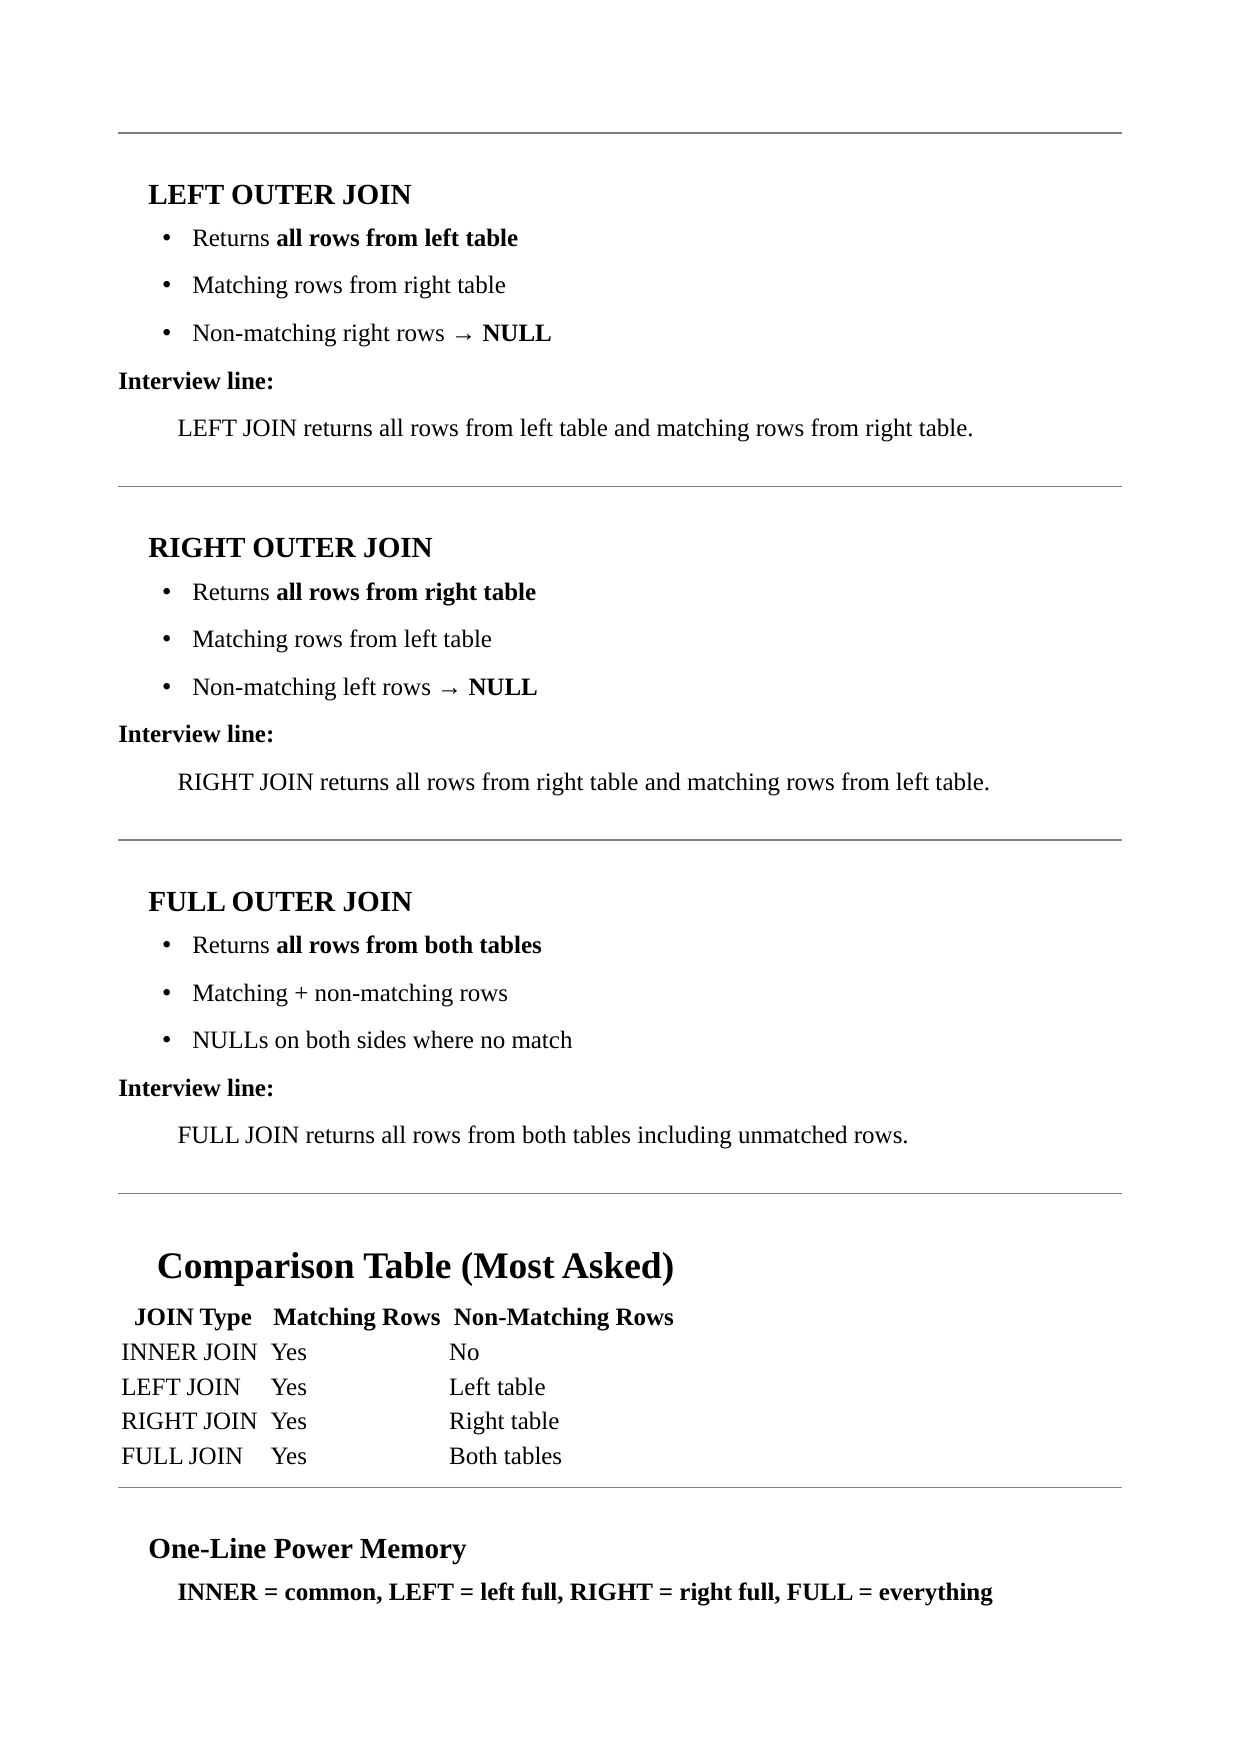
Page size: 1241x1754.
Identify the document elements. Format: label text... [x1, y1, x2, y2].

list Matching rows from right table [162, 271, 1122, 299]
list Returns all rows from right table [162, 577, 1122, 605]
list Matching + non-matching rows [162, 978, 1122, 1006]
table_header Matching Rows [268, 1300, 446, 1334]
subtitle 🔹 RIGHT OUTER JOIN [118, 531, 1122, 564]
table_header JOIN Type [118, 1300, 267, 1334]
text FULL JOIN returns all rows from both tables including unmatched rows. [177, 1121, 1063, 1149]
table_cell LEFT JOIN [118, 1369, 267, 1403]
list Returns all rows from both tables [162, 930, 1122, 959]
text LEFT JOIN returns all rows from left table and matching rows from right table. [177, 413, 1063, 442]
table_cell Both tables [446, 1438, 682, 1472]
table_cell Yes [268, 1369, 446, 1403]
list NULLs on both sides where no match [162, 1025, 1122, 1054]
text Interview line: [118, 1073, 1122, 1102]
list Returns all rows from left table [162, 223, 1122, 252]
subtitle 🔹 LEFT OUTER JOIN [118, 177, 1122, 211]
list Non-matching left rows → NULL [162, 672, 1122, 701]
table_cell Yes [268, 1403, 446, 1438]
table_cell Yes [268, 1438, 446, 1472]
table_cell Right table [446, 1403, 682, 1438]
table_header Non-Matching Rows [446, 1300, 682, 1334]
table_cell INNER JOIN [118, 1334, 267, 1369]
subtitle 🔥 Comparison Table (Most Asked) [118, 1244, 1122, 1287]
text RIGHT JOIN returns all rows from right table and matching rows from left table. [177, 767, 1063, 796]
subtitle 🎯 One-Line Power Memory [118, 1531, 1122, 1565]
table_cell FULL JOIN [118, 1438, 267, 1472]
table_cell Yes [268, 1334, 446, 1369]
list Matching rows from left table [162, 624, 1122, 653]
table_cell No [446, 1334, 682, 1369]
subtitle 🔹 FULL OUTER JOIN [118, 884, 1122, 918]
list Non-matching right rows → NULL [162, 318, 1122, 347]
table_cell RIGHT JOIN [118, 1403, 267, 1438]
text Interview line: [118, 366, 1122, 394]
table_cell Left table [446, 1369, 682, 1403]
text Interview line: [118, 719, 1122, 748]
text INNER = common, LEFT = left full, RIGHT = right full, FULL = everything [177, 1577, 1063, 1606]
